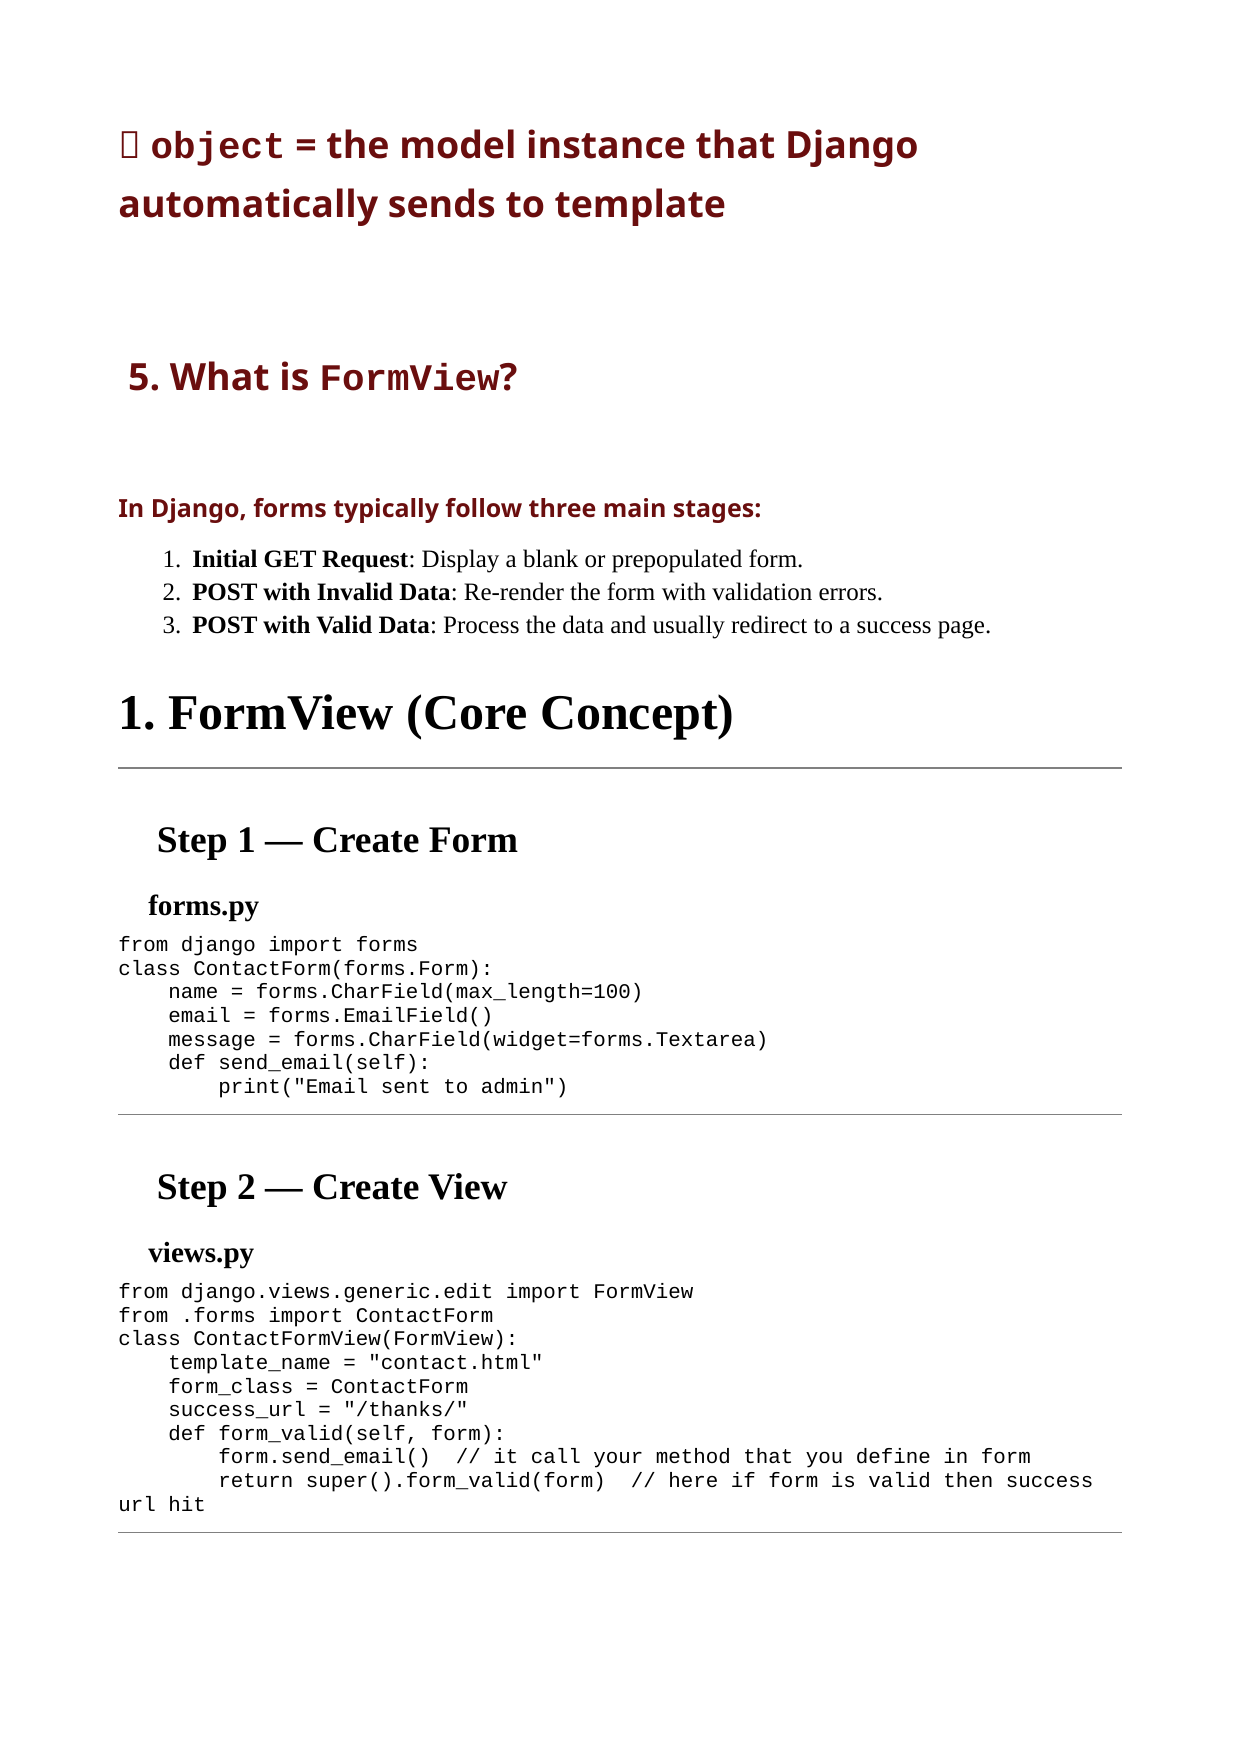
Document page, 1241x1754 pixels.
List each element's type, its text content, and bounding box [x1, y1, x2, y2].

text class ContactForm(forms.Form): [118, 958, 1122, 981]
text from .forms import ContactForm [118, 1305, 1122, 1328]
subtitle 1. FormView (Core Concept) [118, 683, 1122, 740]
text def send_email(self): [118, 1052, 1122, 1076]
text return super().form_valid(form) // here if form is valid then success url hit [118, 1470, 1122, 1517]
text form_class = ContactForm [118, 1376, 1122, 1399]
text class ContactFormView(FormView): [118, 1328, 1122, 1352]
text def form_valid(self, form): [118, 1423, 1122, 1447]
text form.send_email() // it call your method that you define in form [118, 1447, 1122, 1470]
subtitle 📁 views.py [118, 1235, 1122, 1268]
text name = forms.CharField(max_length=100) [118, 981, 1122, 1005]
text In Django, forms typically follow three main stages: [118, 490, 1122, 524]
list POST with Valid Data: Process the data and usually redirect to a success page. [162, 610, 1122, 639]
list Initial GET Request: Display a blank or prepopulated form. [162, 544, 1122, 573]
subtitle 📁 forms.py [118, 888, 1122, 922]
text ✅ object = the model instance that Django automatically sends to template [118, 118, 1122, 228]
text from django import forms [118, 934, 1122, 958]
subtitle ✅ Step 1 — Create Form [118, 818, 1122, 861]
list POST with Invalid Data: Re-render the form with validation errors. [162, 577, 1122, 606]
text email = forms.EmailField() [118, 1005, 1122, 1029]
subtitle 5. What is FormView? [118, 350, 1122, 401]
subtitle ✅ Step 2 — Create View [118, 1165, 1122, 1208]
text template_name = "contact.html" [118, 1352, 1122, 1376]
text from django.views.generic.edit import FormView [118, 1281, 1122, 1305]
text print("Email sent to admin") [118, 1076, 1122, 1100]
text message = forms.CharField(widget=forms.Textarea) [118, 1029, 1122, 1052]
text success_url = "/thanks/" [118, 1399, 1122, 1423]
